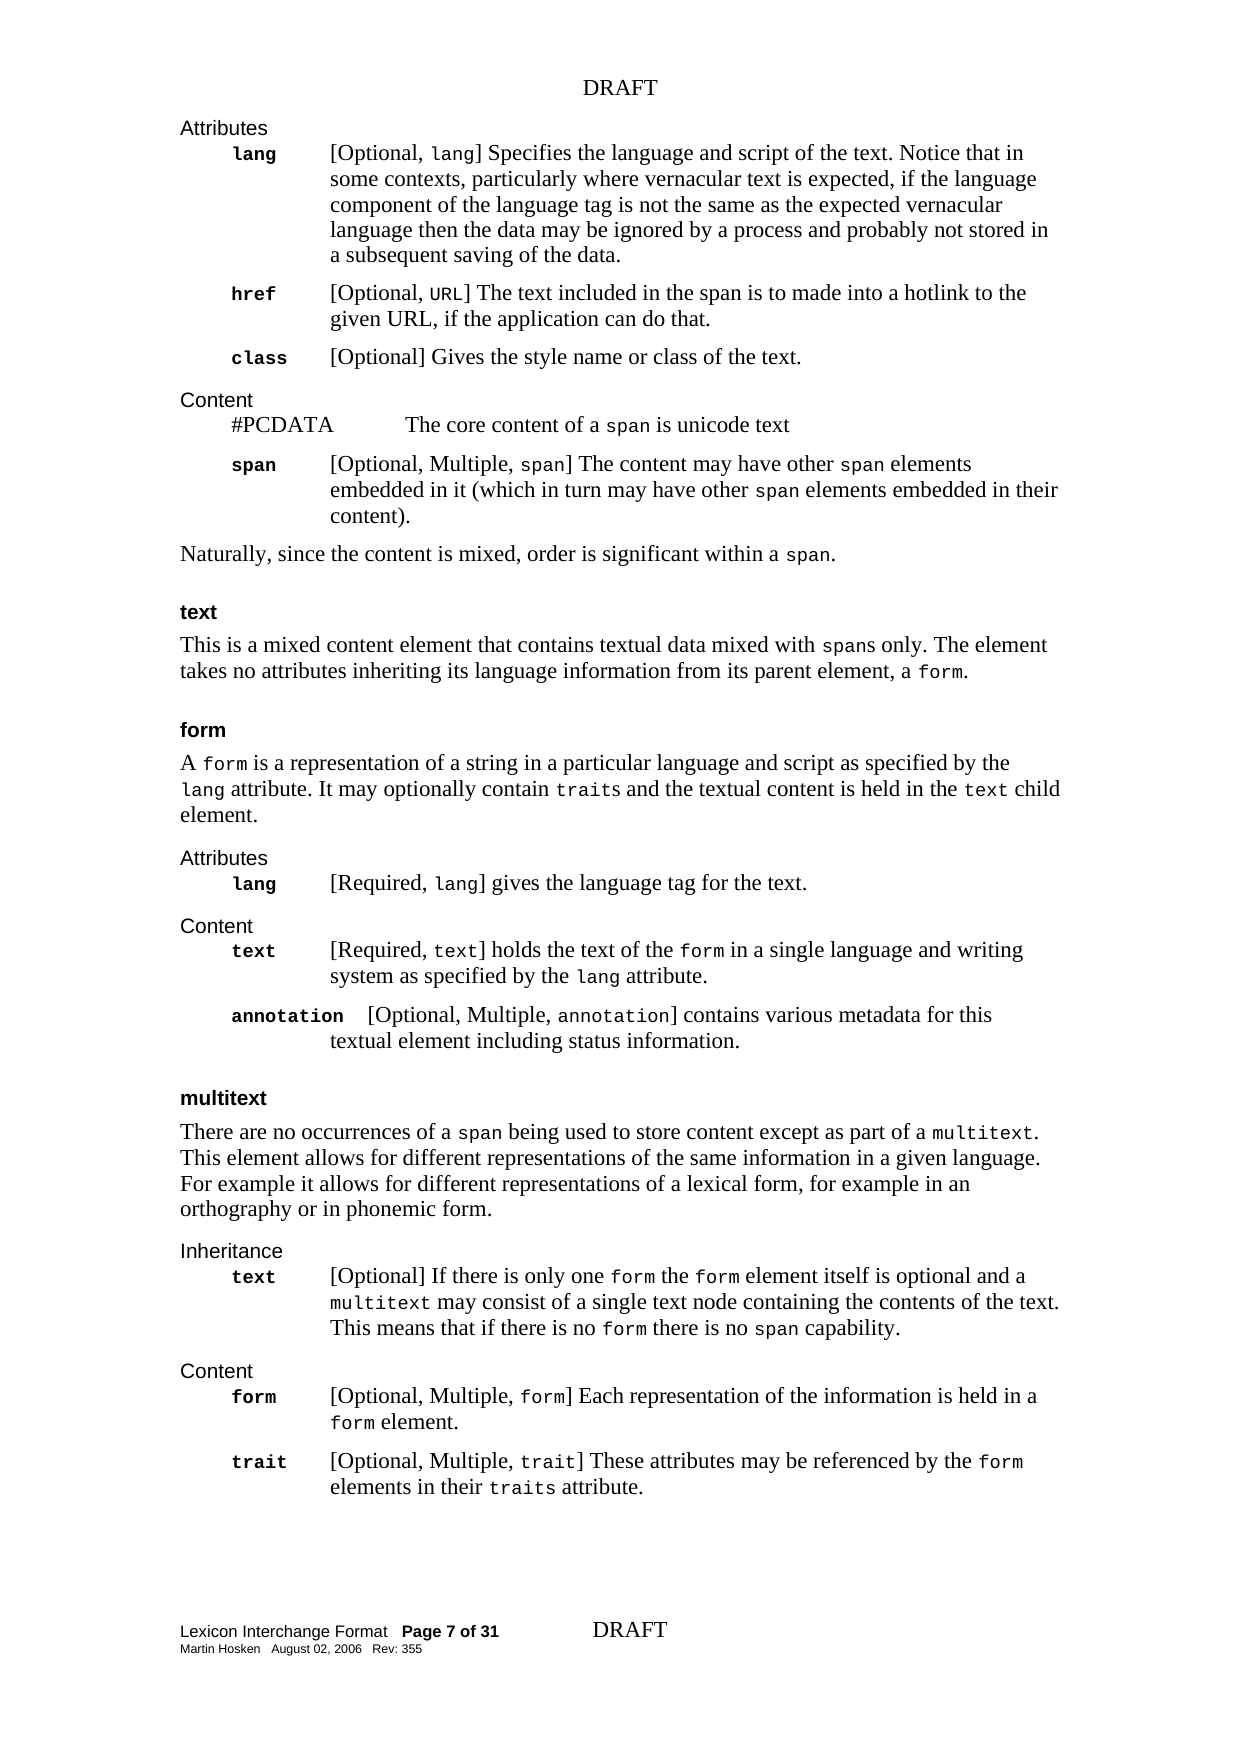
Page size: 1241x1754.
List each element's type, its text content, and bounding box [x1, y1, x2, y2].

subtitle form [180, 718, 1061, 741]
text lang [Optional, lang] Specifies the language and script of the text. Notice that in some contexts, particularly where vernacular text is expected, if the language component of the language tag is not the same as the expected vernacular language then the data may be ignored by a process and probably not stored in a subsequent saving of the data. [231, 140, 1061, 268]
subtitle Content [180, 914, 1061, 937]
subtitle Content [180, 1360, 1061, 1383]
subtitle Attributes [180, 117, 1061, 140]
text There are no occurrences of a span being used to store content except as part of a multitext. This element allows for different representations of the same information in a given language. For example it allows for different representations of a lexical form, for example in an orthography or in phonemic form. [180, 1119, 1061, 1221]
text This is a mixed content element that contains textual data mixed with spans only. The element takes no attributes inheriting its language information from its parent element, a form. [180, 632, 1061, 684]
text span [Optional, Multiple, span] The content may have other span elements embedded in it (which in turn may have other span elements embedded in their content). [231, 451, 1061, 528]
text text [Required, text] holds the text of the form in a single language and writing system as specified by the lang attribute. [231, 937, 1061, 989]
text A form is a representation of a string in a particular language and script as specified by the lang attribute. It may optionally contain traits and the textual content is held in the text child element. [180, 750, 1061, 828]
text trait [Optional, Multiple, trait] These attributes may be referenced by the form elements in their traits attribute. [231, 1448, 1061, 1500]
subtitle multitext [180, 1087, 1061, 1110]
text annotation [Optional, Multiple, annotation] contains various metadata for this textual element including status information. [231, 1002, 1061, 1053]
text text [Optional] If there is only one form the form element itself is optional and a multitext may consist of a single text node containing the contents of the text. This means that if there is no form there is no span capability. [231, 1263, 1061, 1341]
text class [Optional] Gives the style name or class of the text. [231, 344, 1061, 370]
subtitle Attributes [180, 846, 1061, 869]
subtitle text [180, 600, 1061, 623]
text form [Optional, Multiple, form] Each representation of the information is held in a form element. [231, 1383, 1061, 1435]
text href [Optional, URL] The text included in the span is to made into a hotlink to the given URL, if the application can do that. [231, 280, 1061, 332]
subtitle Inheritance [180, 1240, 1061, 1263]
text #PCDATA The core content of a span is unicode text [231, 412, 1061, 438]
subtitle Content [180, 389, 1061, 412]
text Naturally, since the content is mixed, order is significant within a span. [180, 541, 1061, 567]
text lang [Required, lang] gives the language tag for the text. [231, 869, 1061, 896]
